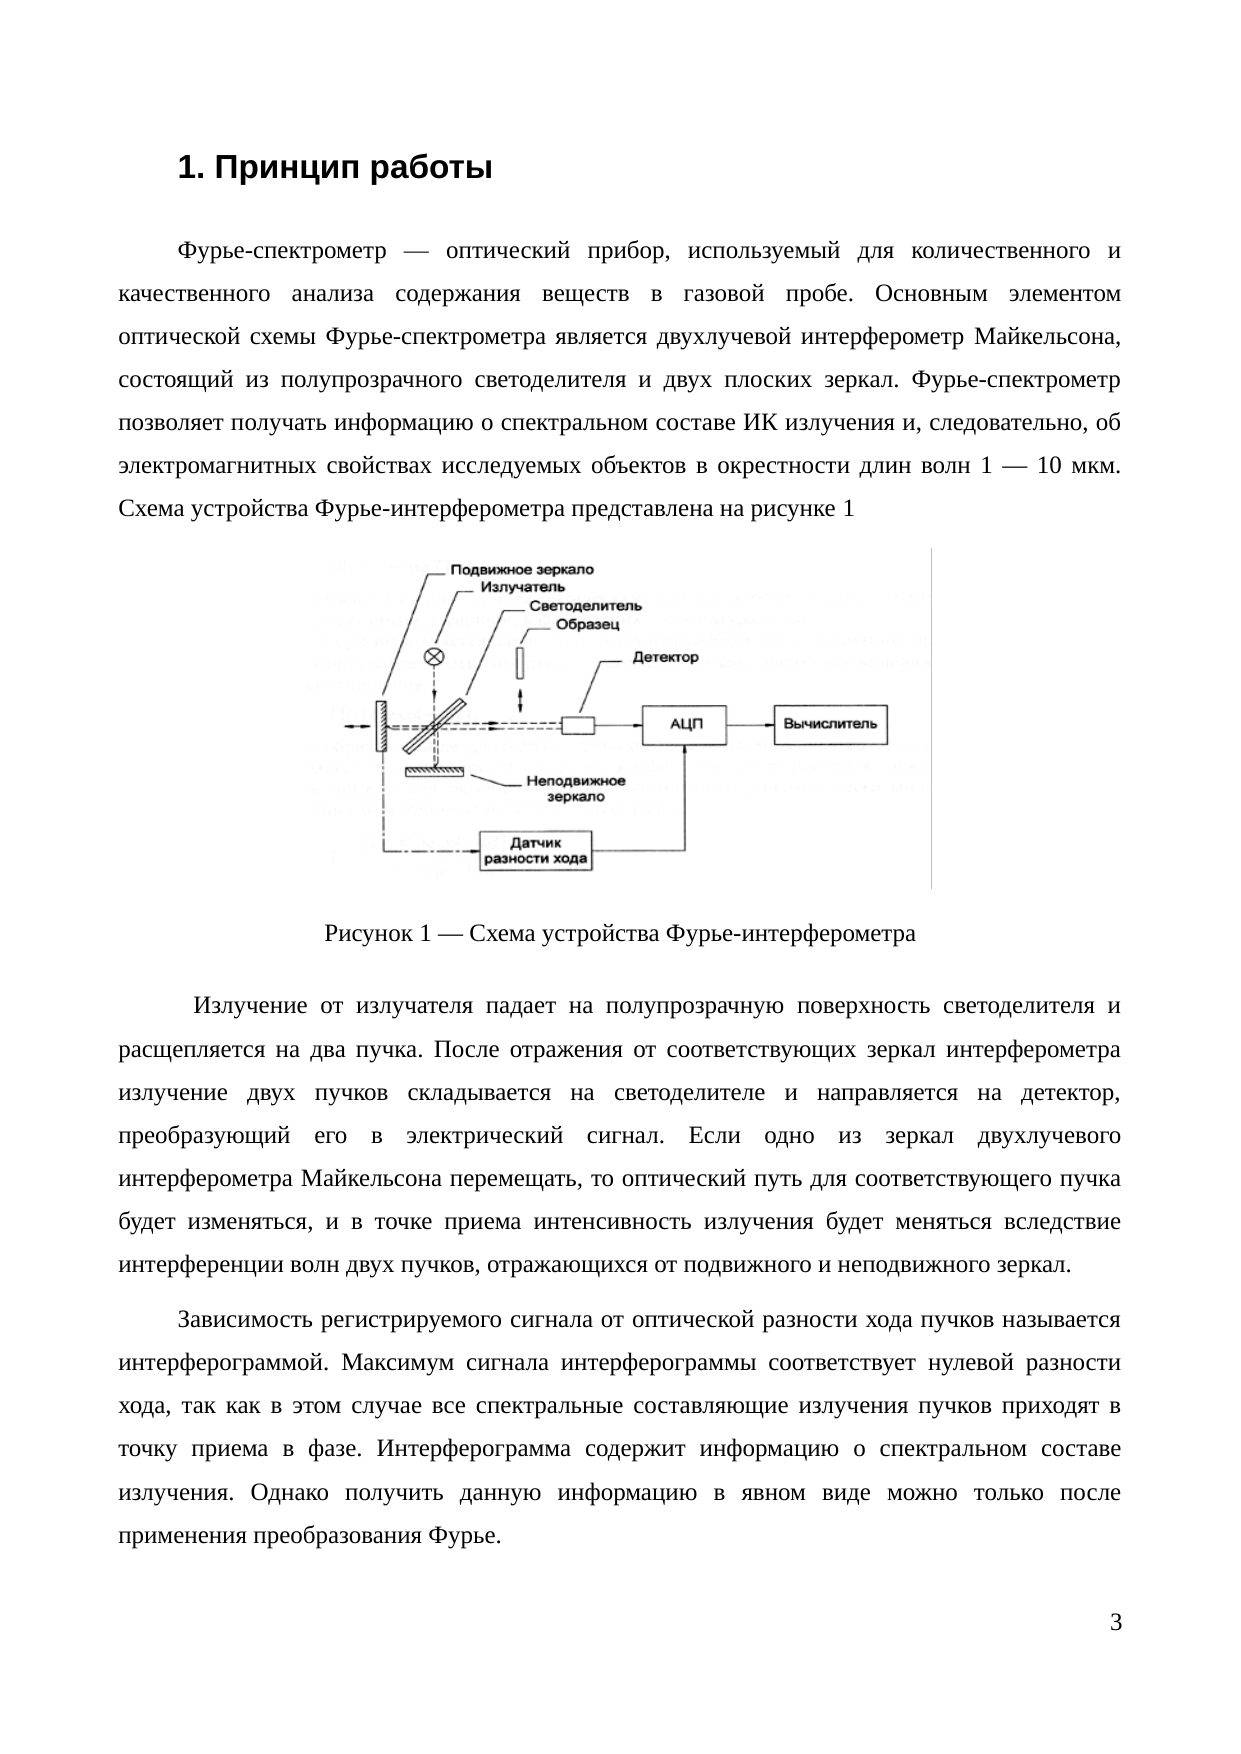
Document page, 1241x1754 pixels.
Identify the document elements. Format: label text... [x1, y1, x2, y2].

picture [308, 548, 933, 889]
subtitle Принцип работы [118, 148, 1122, 186]
text Рисунок 1 — Схема устройства Фурье-интерферометра [118, 918, 1122, 947]
text Зависимость регистрируемого сигнала от оптической разности хода пучков называется интерферограммой. Максимум сигнала интерферограммы соответствует нулевой разности хода, так как в этом случае все спектральные составляющие излучения пучков приходят в точку приема в фазе. Интерферограмма содержит информацию о спектральном составе излучения. Однако получить данную информацию в явном виде можно только после применения преобразования Фурье. [118, 1304, 1122, 1548]
text Излучение от излучателя падает на полупрозрачную поверхность светоделителя и расщепляется на два пучка. После отражения от соответствующих зеркал интерферометра излучение двух пучков складывается на светоделителе и направляется на детектор, преобразующий его в электрический сигнал. Если одно из зеркал двухлучевого интерферометра Майкельсона перемещать, то оптический путь для соответствующего пучка будет изменяться, и в точке приема интенсивность излучения будет меняться вследствие интерференции волн двух пучков, отражающихся от подвижного и неподвижного зеркал. [118, 991, 1122, 1278]
text Фурье-спектрометр — оптический прибор, используемый для количественного и качественного анализа содержания веществ в газовой пробе. Основным элементом оптической схемы Фурье-спектрометра является двухлучевой интерферометр Майкельсона, состоящий из полупрозрачного светоделителя и двух плоских зеркал. Фурье-спектрометр позволяет получать информацию о спектральном составе ИК излучения и, следовательно, об электромагнитных свойствах исследуемых объектов в окрестности длин волн 1 — 10 мкм. Схема устройства Фурье-интерферометра представлена на рисунке 1 [118, 235, 1122, 522]
